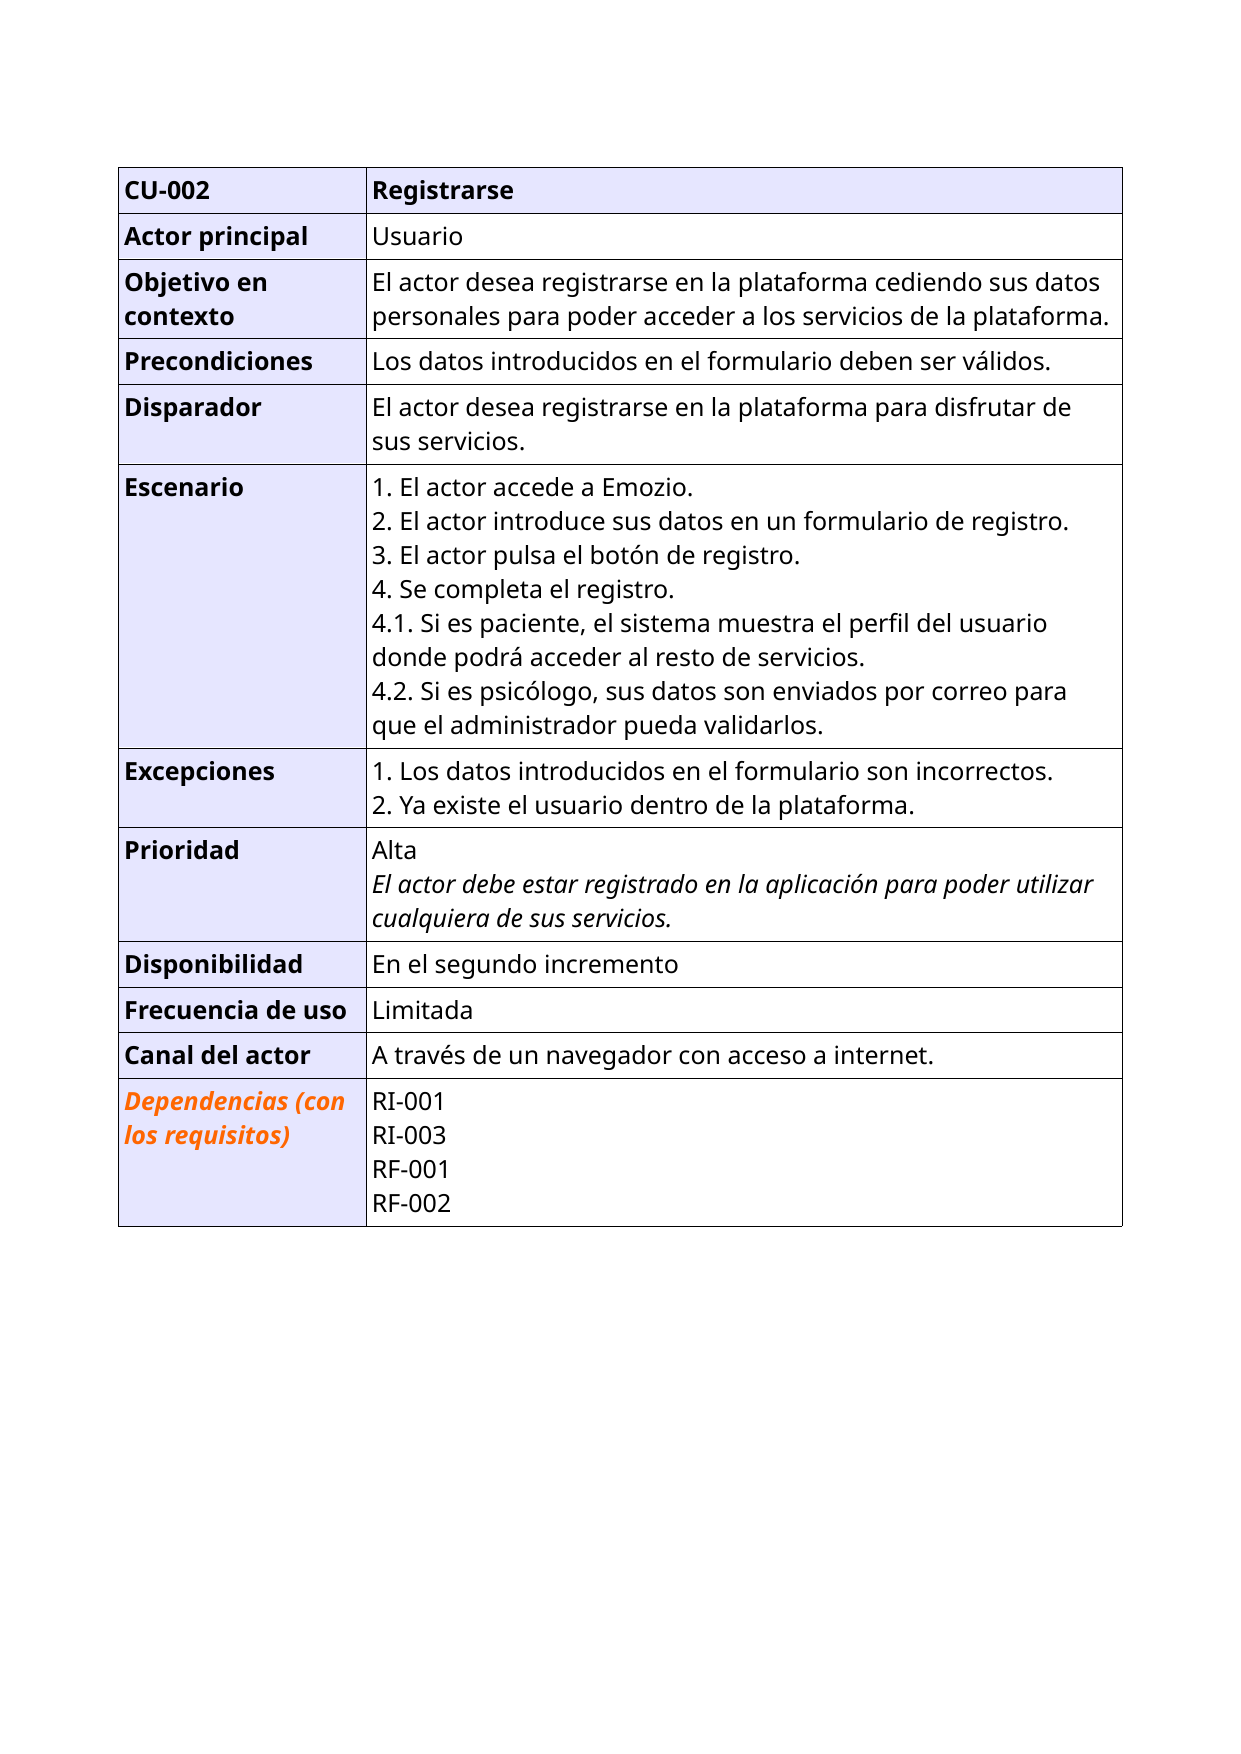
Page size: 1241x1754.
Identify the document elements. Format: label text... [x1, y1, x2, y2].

table_cell Los datos introducidos en el formulario deben ser válidos. [367, 339, 1122, 384]
table_cell A través de un navegador con acceso a internet. [367, 1033, 1122, 1078]
table_header Registrarse [367, 168, 1122, 213]
table_cell Objetivo en contexto [119, 260, 366, 338]
table_header CU-002 [119, 168, 366, 213]
table_cell Precondiciones [119, 339, 366, 384]
table_cell El actor desea registrarse en la plataforma para disfrutar de sus servicios. [367, 385, 1122, 463]
table_cell 1. Los datos introducidos en el formulario son incorrectos. 2. Ya existe el usuario dentro de la plataforma. [367, 749, 1122, 827]
table_cell Dependencias (con los requisitos) [119, 1079, 366, 1226]
table_cell Frecuencia de uso [119, 988, 366, 1032]
table_cell Prioridad [119, 828, 366, 941]
table_cell En el segundo incremento [367, 942, 1122, 987]
table_cell Disponibilidad [119, 942, 366, 987]
table_cell Limitada [367, 988, 1122, 1032]
table_cell Actor principal [119, 214, 366, 258]
table_cell Canal del actor [119, 1033, 366, 1078]
table_cell Alta El actor debe estar registrado en la aplicación para poder utilizar cualquiera de sus servicios. [367, 828, 1122, 941]
table_cell 1. El actor accede a Emozio. 2. El actor introduce sus datos en un formulario de registro. 3. El actor pulsa el botón de registro. 4. Se completa el registro. 4.1. Si es paciente, el sistema muestra el perfil del usuario donde podrá acceder al resto de servicios. 4.2. Si es psicólogo, sus datos son enviados por correo para que el administrador pueda validarlos. [367, 465, 1122, 747]
table_cell RI-001 RI-003 RF-001 RF-002 [367, 1079, 1122, 1226]
table_cell Escenario [119, 465, 366, 747]
table_cell El actor desea registrarse en la plataforma cediendo sus datos personales para poder acceder a los servicios de la plataforma. [367, 260, 1122, 338]
table_cell Usuario [367, 214, 1122, 258]
table_cell Disparador [119, 385, 366, 463]
table_cell Excepciones [119, 749, 366, 827]
